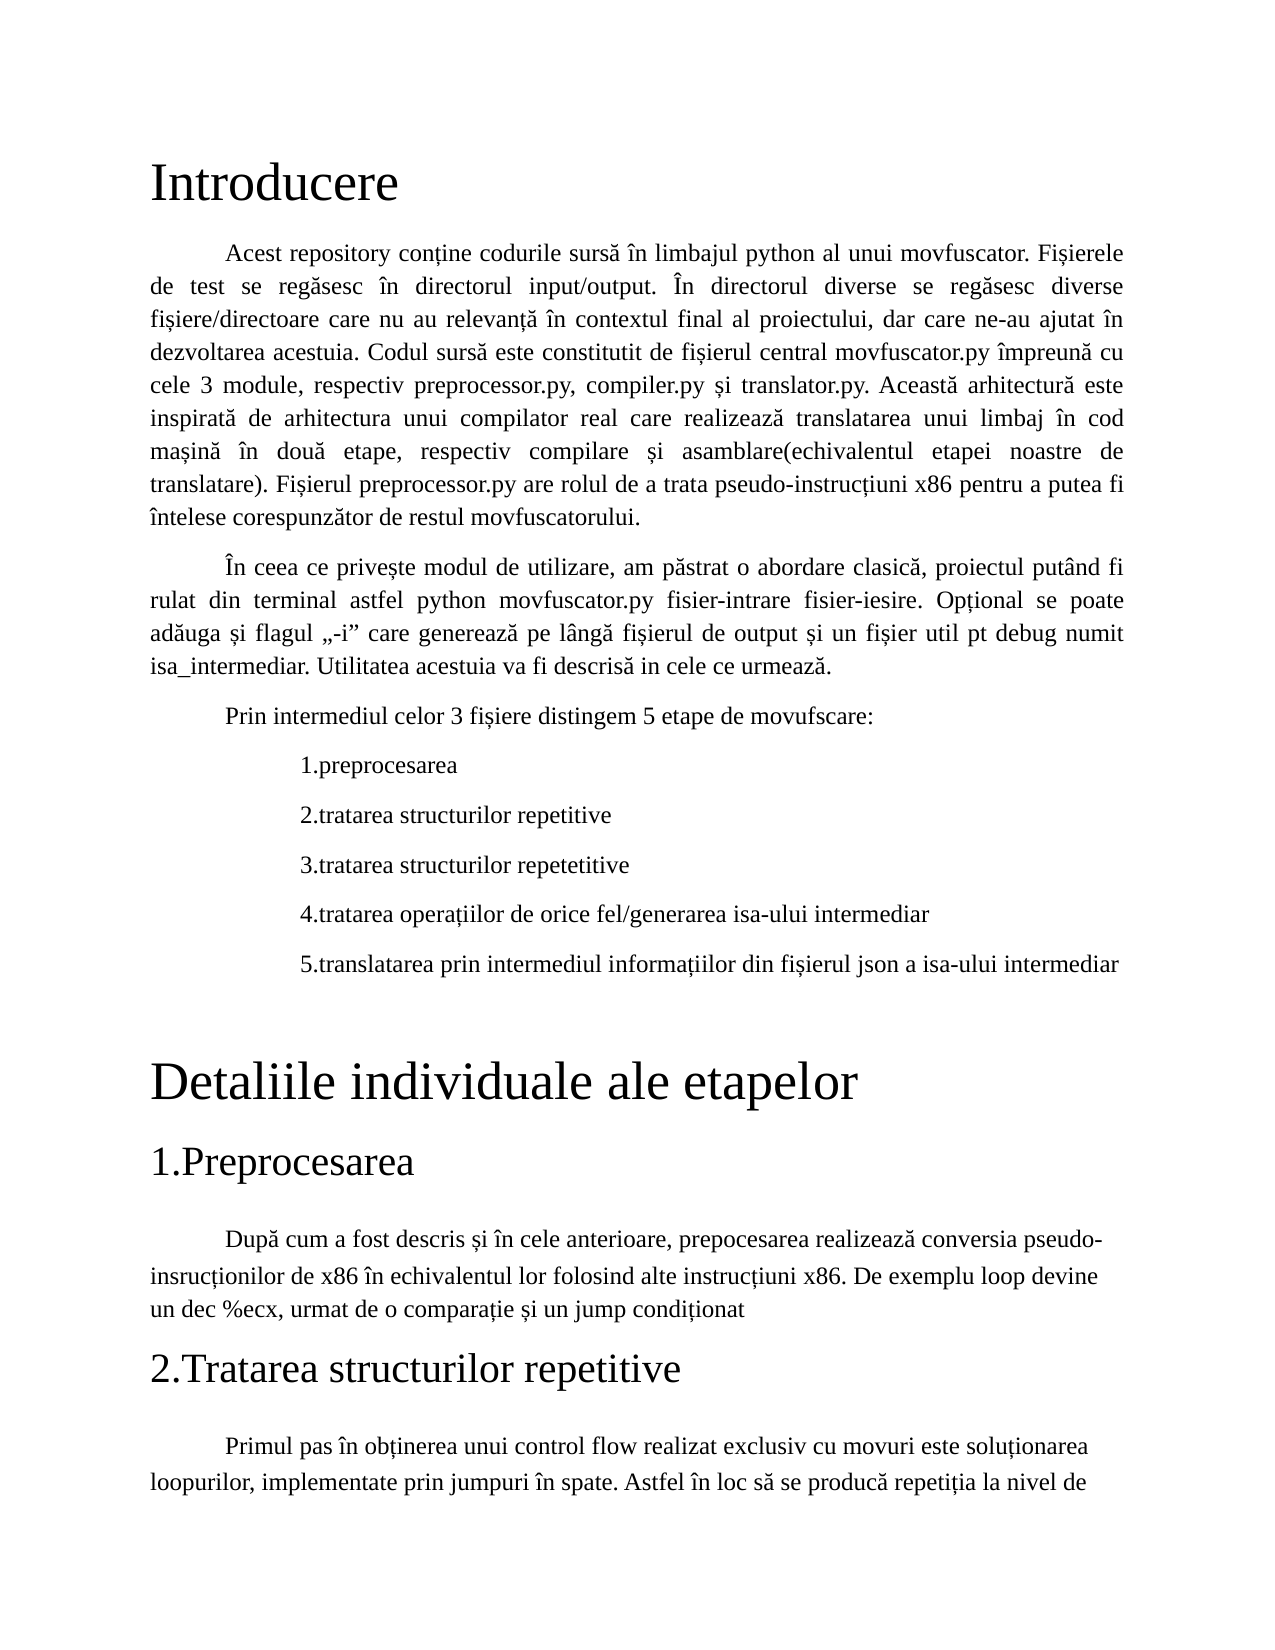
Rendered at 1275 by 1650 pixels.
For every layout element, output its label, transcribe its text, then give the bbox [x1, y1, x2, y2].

text 3.tratarea structurilor repetetitive [150, 850, 1125, 879]
text După cum a fost descris și în cele anterioare, prepocesarea realizează conversia pseudo-insrucționilor de x86 în echivalentul lor folosind alte instrucțiuni x86. De exemplu loop devine un dec %ecx, urmat de o comparație și un jump condiționat [150, 1209, 1125, 1323]
text 4.tratarea operațiilor de orice fel/generarea isa-ului intermediar [150, 899, 1125, 928]
text Acest repository conține codurile sursă în limbajul python al unui movfuscator. Fișierele de test se regăsesc în directorul input/output. În directorul diverse se regăsesc diverse fișiere/directoare care nu au relevanță în contextul final al proiectului, dar care ne-au ajutat în dezvoltarea acestuia. Codul sursă este constitutit de fișierul central movfuscator.py împreună cu cele 3 module, respectiv preprocessor.py, compiler.py și translator.py. Această arhitectură este inspirată de arhitectura unui compilator real care realizează translatarea unui limbaj în cod mașină în două etape, respectiv compilare și asamblare(echivalentul etapei noastre de translatare). Fișierul preprocessor.py are rolul de a trata pseudo-instrucțiuni x86 pentru a putea fi întelese corespunzător de restul movfuscatorului. [150, 238, 1125, 531]
text Primul pas în obținerea unui control flow realizat exclusiv cu movuri este soluționarea loopurilor, implementate prin jumpuri în spate. Astfel în loc să se producă repetiția la nivel de [150, 1415, 1125, 1496]
text 1.Preprocesarea [150, 1137, 1125, 1185]
text În ceea ce privește modul de utilizare, am păstrat o abordare clasică, proiectul putând fi rulat din terminal astfel python movfuscator.py fisier-intrare fisier-iesire. Opțional se poate adăuga și flagul „-i” care generează pe lângă fișierul de output și un fișier util pt debug numit isa_intermediar. Utilitatea acestuia va fi descrisă in cele ce urmează. [150, 552, 1125, 680]
text Introducere [150, 150, 1125, 212]
text 5.translatarea prin intermediul informațiilor din fișierul json a isa-ului intermediar [150, 949, 1125, 978]
text Detaliile individuale ale etapelor [150, 1049, 1125, 1111]
text 2.tratarea structurilor repetitive [150, 800, 1125, 829]
text 1.preprocesarea [150, 751, 1125, 779]
text 2.Tratarea structurilor repetitive [150, 1343, 1125, 1391]
text Prin intermediul celor 3 fișiere distingem 5 etape de movufscare: [150, 701, 1125, 729]
